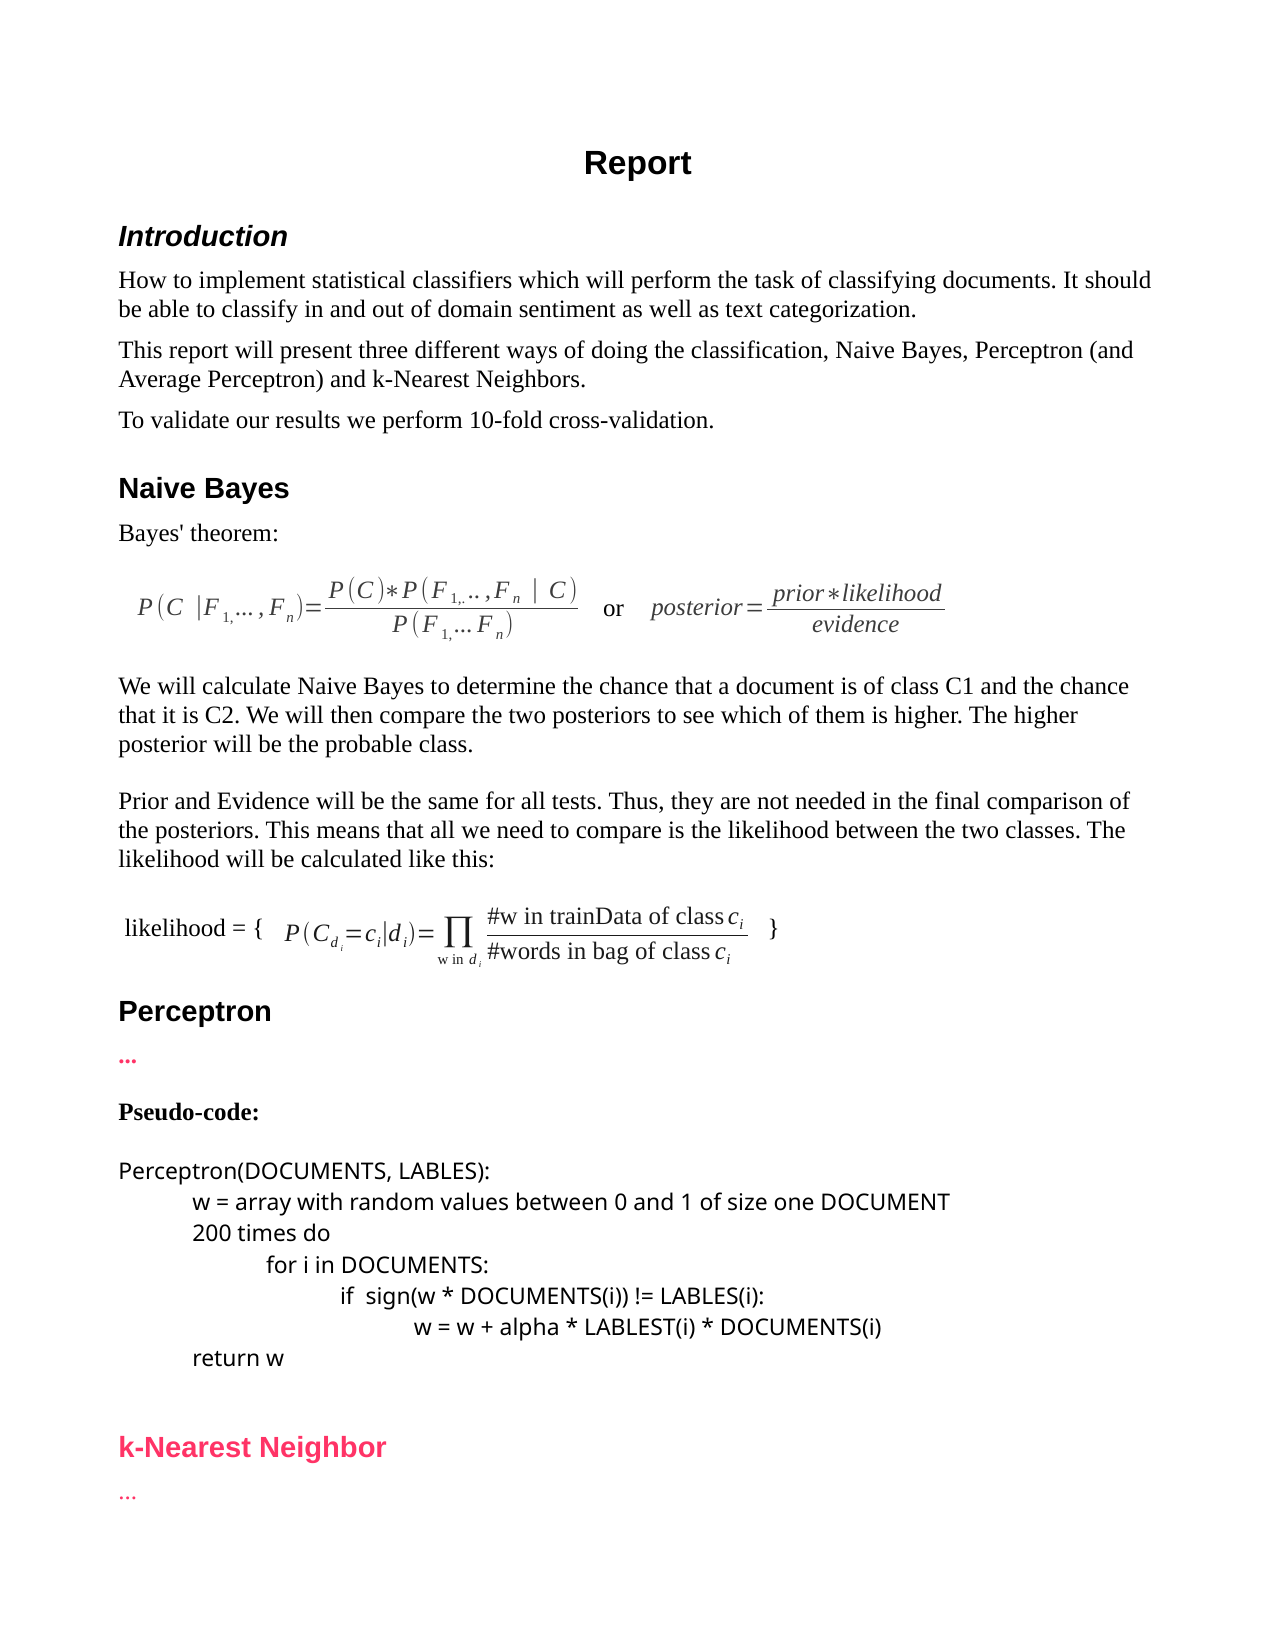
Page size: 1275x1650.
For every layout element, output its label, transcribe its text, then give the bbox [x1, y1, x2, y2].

text w = w + alpha * LABLEST(i) * DOCUMENTS(i) [118, 1311, 1157, 1342]
text if sign(w * DOCUMENTS(i)) != LABLES(i): [118, 1280, 1157, 1311]
text 200 times do [118, 1217, 1157, 1249]
text Perceptron(DOCUMENTS, LABLES): [118, 1155, 1157, 1186]
text return w [118, 1342, 1157, 1374]
text Prior and Evidence will be the same for all tests. Thus, they are not needed in the final comparison of the posteriors. This means that all we need to compare is the likelihood between the two classes. The likelihood will be calculated like this: [118, 786, 1157, 873]
text ... [118, 1476, 1157, 1505]
text Bayes' theorem: [118, 518, 1157, 546]
subtitle Report [118, 143, 1157, 182]
text ... [118, 1040, 1157, 1069]
text This report will present three different ways of doing the classification, Naive Bayes, Perceptron (and Average Perceptron) and k-Nearest Neighbors. [118, 335, 1157, 393]
subtitle k-Nearest Neighbor [118, 1430, 1157, 1463]
text We will calculate Naive Bayes to determine the chance that a document is of class C1 and the chance that it is C2. We will then compare the two posteriors to see which of them is higher. The higher posterior will be the probable class. [118, 671, 1157, 758]
text likelihood = {} [118, 901, 1157, 969]
subtitle Perceptron [118, 994, 1157, 1027]
text or [118, 575, 1157, 643]
text for i in DOCUMENTS: [118, 1249, 1157, 1280]
text Pseudo-code: [118, 1097, 1157, 1126]
text w = array with random values between 0 and 1 of size one DOCUMENT [118, 1186, 1157, 1217]
text How to implement statistical classifiers which will perform the task of classifying documents. It should be able to classify in and out of domain sentiment as well as text categorization. [118, 265, 1157, 323]
subtitle Introduction [118, 219, 1157, 253]
text To validate our results we perform 10-fold cross-validation. [118, 405, 1157, 434]
subtitle Naive Bayes [118, 472, 1157, 505]
